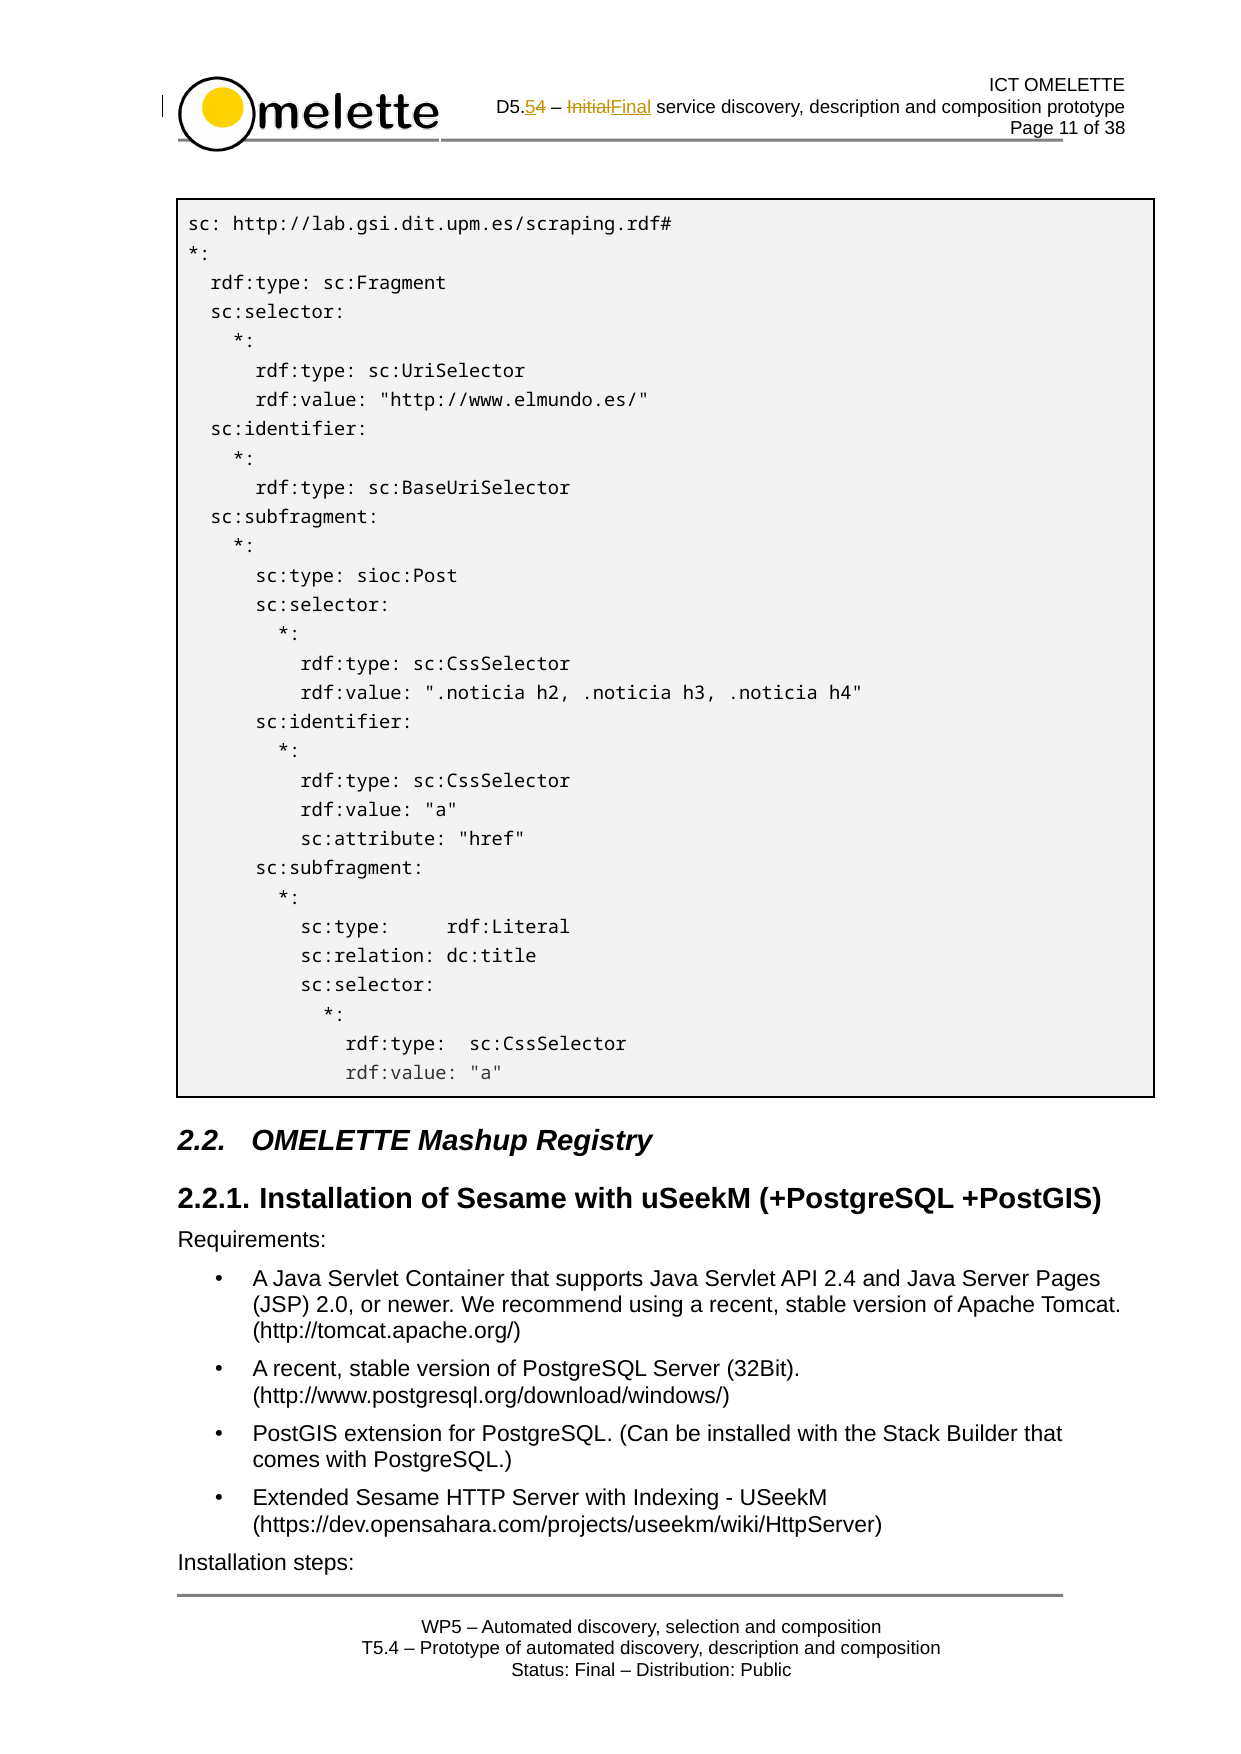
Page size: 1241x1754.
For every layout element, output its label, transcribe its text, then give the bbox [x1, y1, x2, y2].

text Requirements: [177, 1226, 1125, 1253]
list PostGIS extension for PostgreSQL. (Can be installed with the Stack Builder that comes with PostgreSQL.) [215, 1420, 1125, 1473]
text Installation steps: [177, 1549, 1125, 1575]
table_header sc: http://lab.gsi.dit.upm.es/scraping.rdf# *: rdf:type: sc:Fragment sc:selector: *: rdf:type: sc:UriSelector rdf:value: "http://www.elmundo.es/" sc:identifier: *: rdf:type: sc:BaseUriSelector sc:subfragment: *: sc:type: sioc:Post sc:selector: *: rdf:type: sc:CssSelector rdf:value: ".noticia h2, .noticia h3, .noticia h4" sc:identifier: *: rdf:type: sc:CssSelector rdf:value: "a" sc:attribute: "href" sc:subfragment: *: sc:type: rdf:Literal sc:relation: dc:title sc:selector: *: rdf:type: sc:CssSelector rdf:value: "a" [178, 200, 1153, 1096]
subtitle OMELETTE Mashup Registry [177, 1123, 1125, 1156]
subtitle Installation of Sesame with uSeekM (+PostgreSQL +PostGIS) [177, 1181, 1125, 1215]
list Extended Sesame HTTP Server with Indexing - USeekM (https://dev.opensahara.com/projects/useekm/wiki/HttpServer) [215, 1484, 1125, 1537]
picture [178, 76, 439, 152]
list A Java Servlet Container that supports Java Servlet API 2.4 and Java Server Pages (JSP) 2.0, or newer. We recommend using a recent, stable version of Apache Tomcat. (http://tomcat.apache.org/) [215, 1264, 1125, 1344]
list A recent, stable version of PostgreSQL Server (32Bit). (http://www.postgresql.org/download/windows/) [215, 1355, 1125, 1408]
